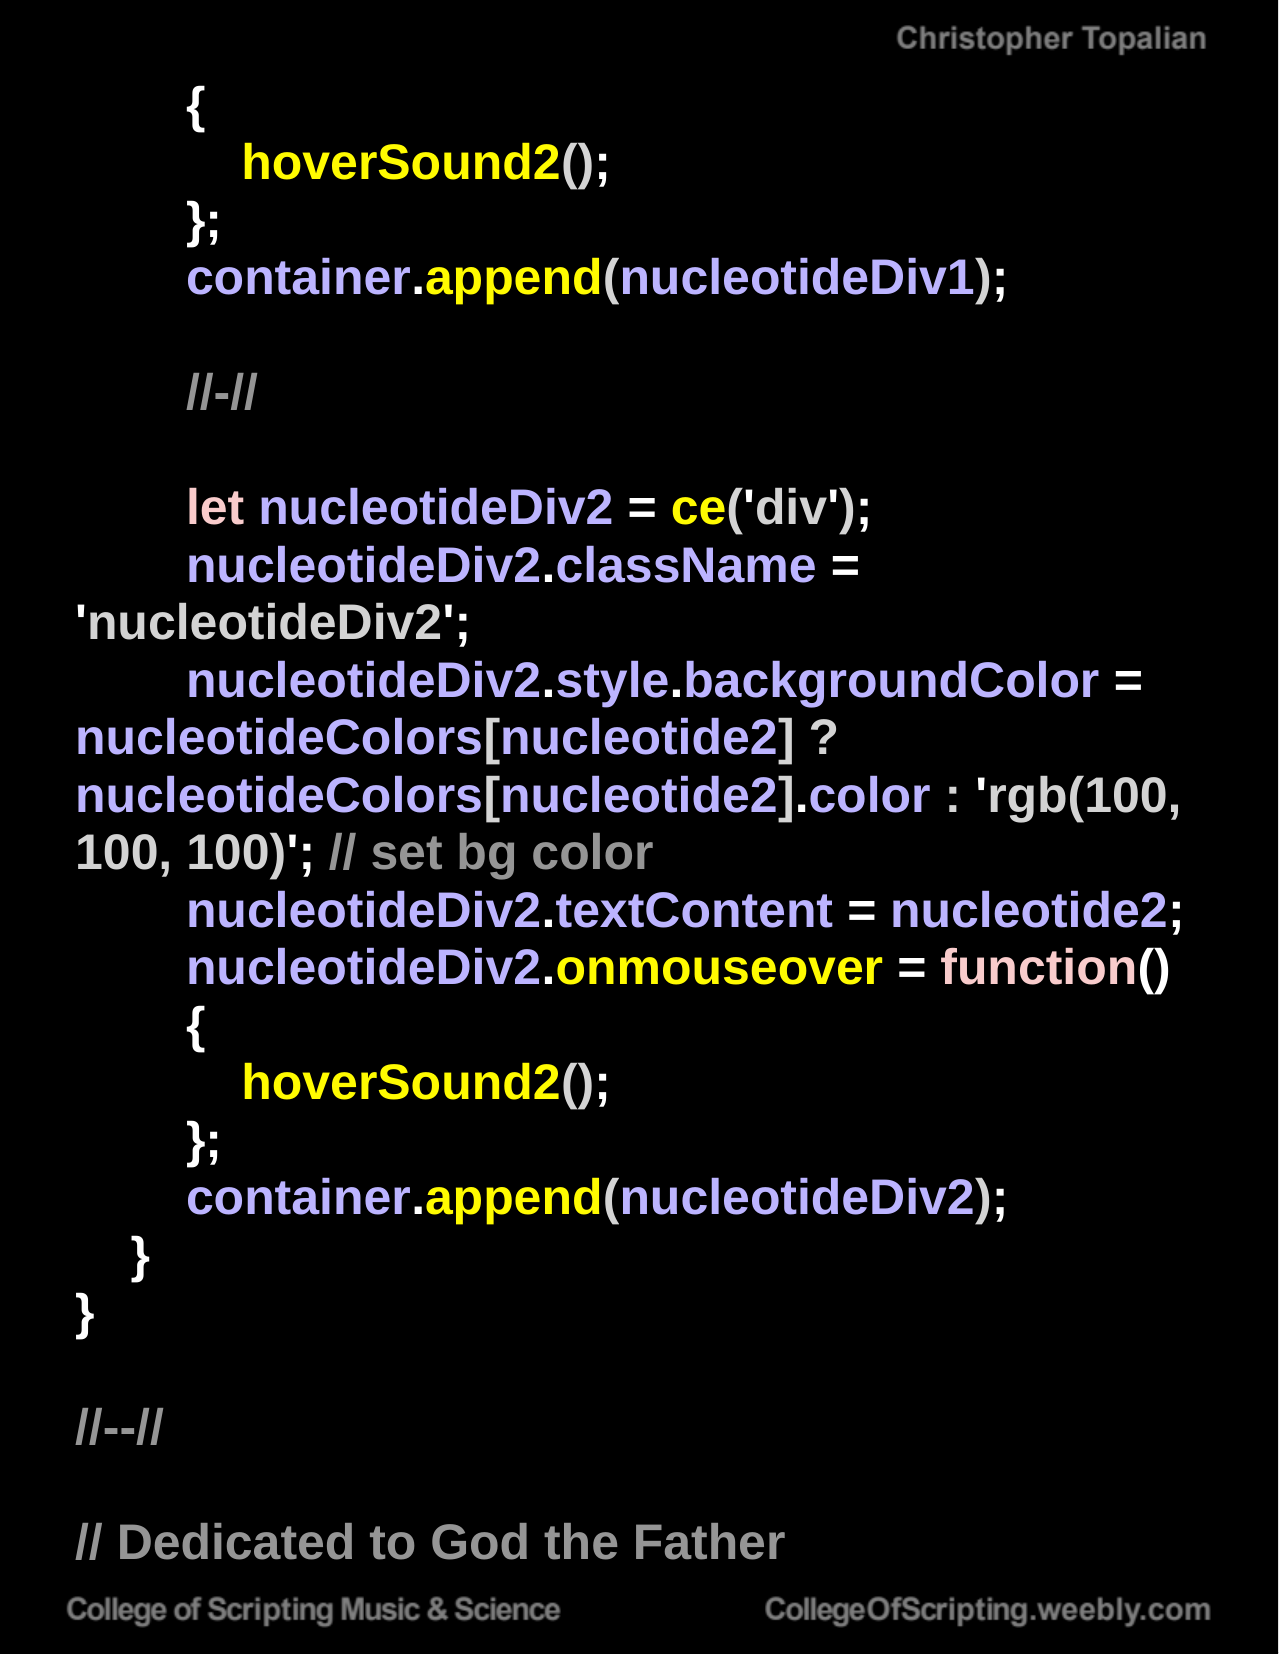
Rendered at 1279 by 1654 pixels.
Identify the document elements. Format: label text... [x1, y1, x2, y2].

text nucleotideDiv2.className = 'nucleotideDiv2'; [75, 535, 1203, 650]
text { [75, 75, 1203, 132]
text nucleotideDiv2.style.backgroundColor = nucleotideColors[nucleotide2] ? nucleotideColors[nucleotide2].color : 'rgb(100, 100, 100)'; // set bg color [75, 650, 1203, 880]
text container.append(nucleotideDiv2); [75, 1167, 1203, 1225]
text nucleotideDiv2.textContent = nucleotide2; [75, 880, 1203, 937]
text } [75, 1282, 1203, 1340]
text // Dedicated to God the Father [75, 1512, 1203, 1570]
text }; [75, 1110, 1203, 1167]
text }; [75, 190, 1203, 247]
text //--// [75, 1397, 1203, 1455]
text { [75, 995, 1203, 1052]
text let nucleotideDiv2 = ce('div'); [75, 477, 1203, 535]
text nucleotideDiv2.onmouseover = function() [75, 937, 1203, 995]
text hoverSound2(); [75, 132, 1203, 190]
text container.append(nucleotideDiv1); [75, 247, 1203, 305]
text hoverSound2(); [75, 1052, 1203, 1110]
text } [75, 1225, 1203, 1282]
text //-// [75, 362, 1203, 420]
